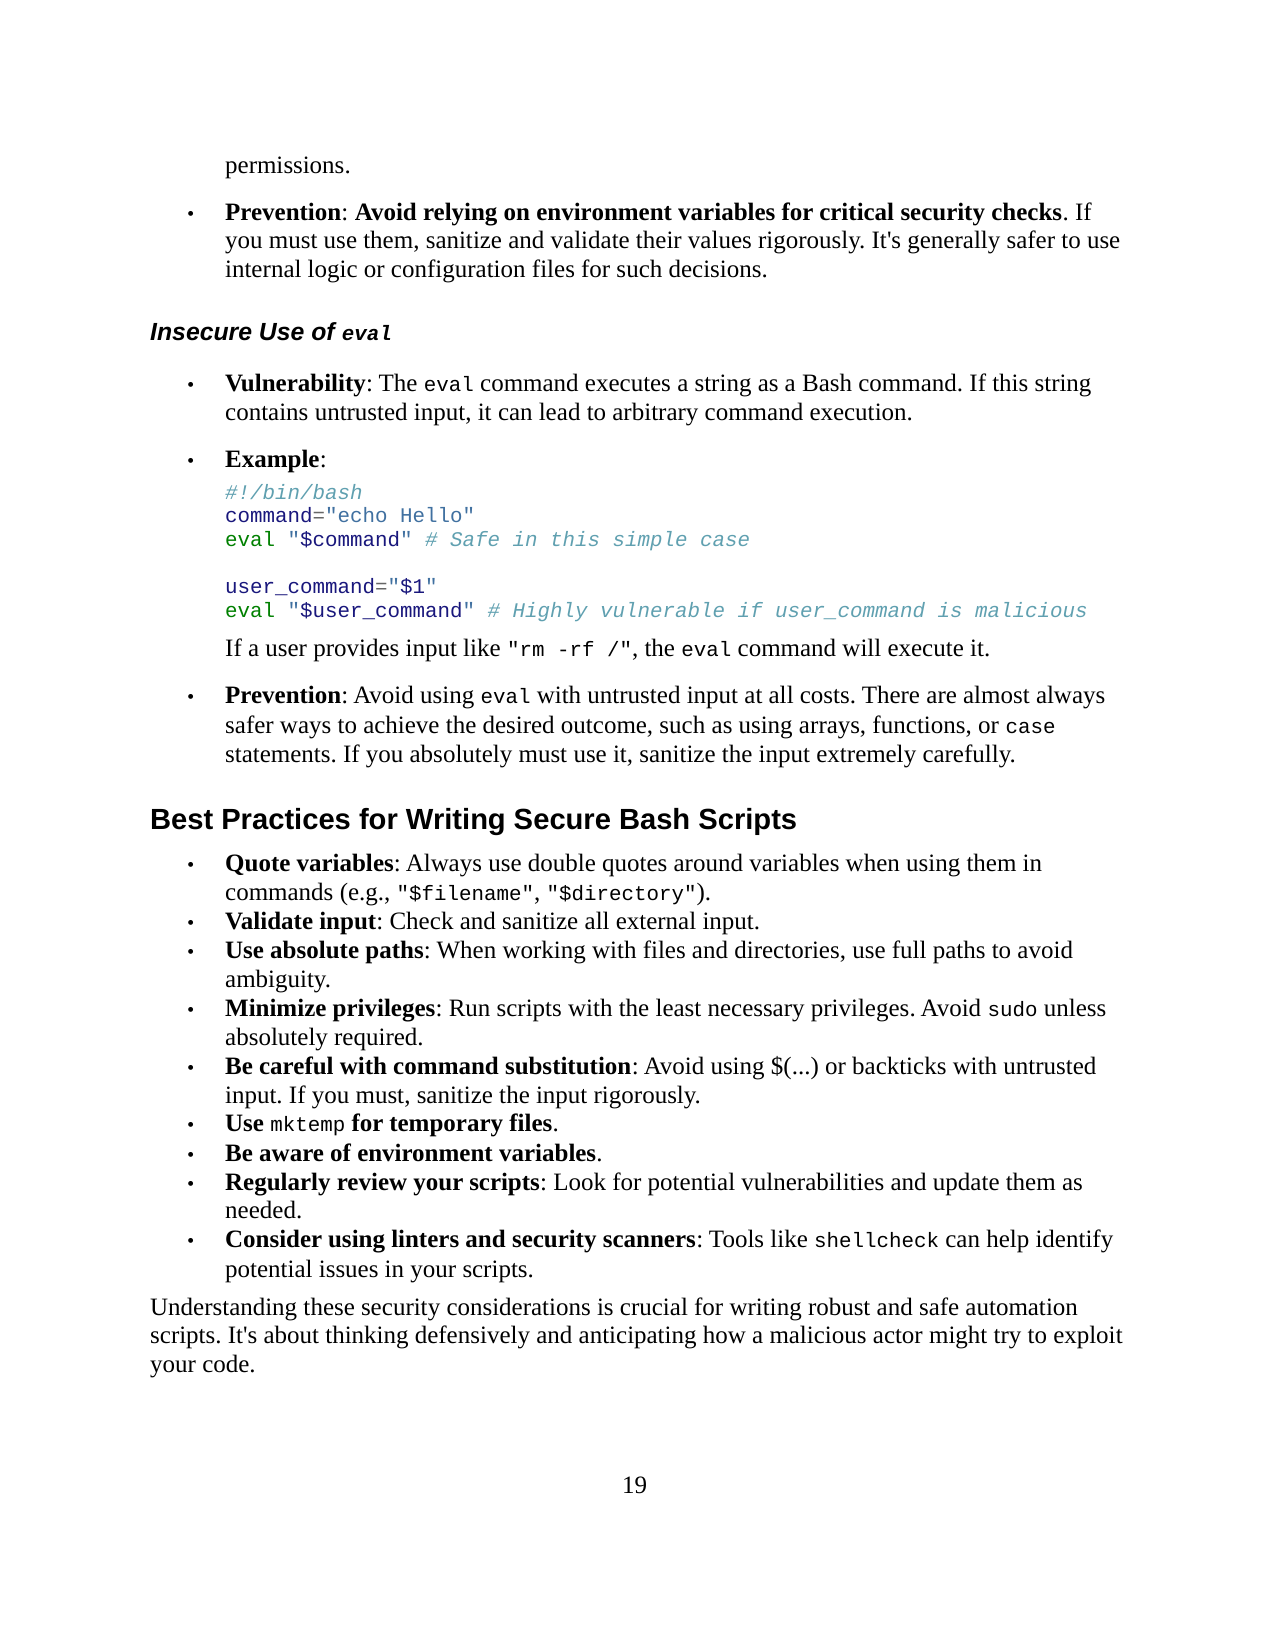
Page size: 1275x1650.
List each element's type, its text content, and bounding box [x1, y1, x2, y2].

list command="echo Hello" [187, 506, 1125, 529]
list Example: [187, 444, 1125, 473]
list Be careful with command substitution: Avoid using $(...) or backticks with untrusted input. If you must, sanitize the input rigorously. [187, 1051, 1125, 1108]
list #!/bin/bash [187, 482, 1125, 506]
list If a user provides input like "rm -rf /", the eval command will execute it. [187, 633, 1125, 662]
list Minimize privileges: Run scripts with the least necessary privileges. Avoid sudo unless absolutely required. [187, 993, 1125, 1051]
list Use mktemp for temporary files. [187, 1108, 1125, 1138]
subtitle Insecure Use of eval [150, 317, 1125, 346]
list eval "$command" # Safe in this simple case [187, 529, 1125, 553]
list Prevention: Avoid using eval with untrusted input at all costs. There are almost always safer ways to achieve the desired outcome, such as using arrays, functions, or case statements. If you absolutely must use it, sanitize the input extremely carefully. [187, 680, 1125, 768]
list Regularly review your scripts: Look for potential vulnerabilities and update them as needed. [187, 1167, 1125, 1224]
list Consider using linters and security scanners: Tools like shellcheck can help identify potential issues in your scripts. [187, 1224, 1125, 1283]
text Understanding these security considerations is crucial for writing robust and safe automation scripts. It's about thinking defensively and anticipating how a malicious actor might try to exploit your code. [150, 1292, 1125, 1378]
list Use absolute paths: When working with files and directories, use full paths to avoid ambiguity. [187, 935, 1125, 993]
list user_command="$1" [187, 576, 1125, 600]
list eval "$user_command" # Highly vulnerable if user_command is malicious [187, 600, 1125, 624]
list permissions. [187, 150, 1125, 179]
list Vulnerability: The eval command executes a string as a Bash command. If this string contains untrusted input, it can lead to arbitrary command execution. [187, 368, 1125, 426]
list Prevention: Avoid relying on environment variables for critical security checks. If you must use them, sanitize and validate their values rigorously. It's generally safer to use internal logic or configuration files for such decisions. [187, 197, 1125, 283]
list Validate input: Check and sanitize all external input. [187, 906, 1125, 935]
list Quote variables: Always use double quotes around variables when using them in commands (e.g., "$filename", "$directory"). [187, 848, 1125, 906]
list Be aware of environment variables. [187, 1138, 1125, 1167]
subtitle Best Practices for Writing Secure Bash Scripts [150, 802, 1125, 836]
